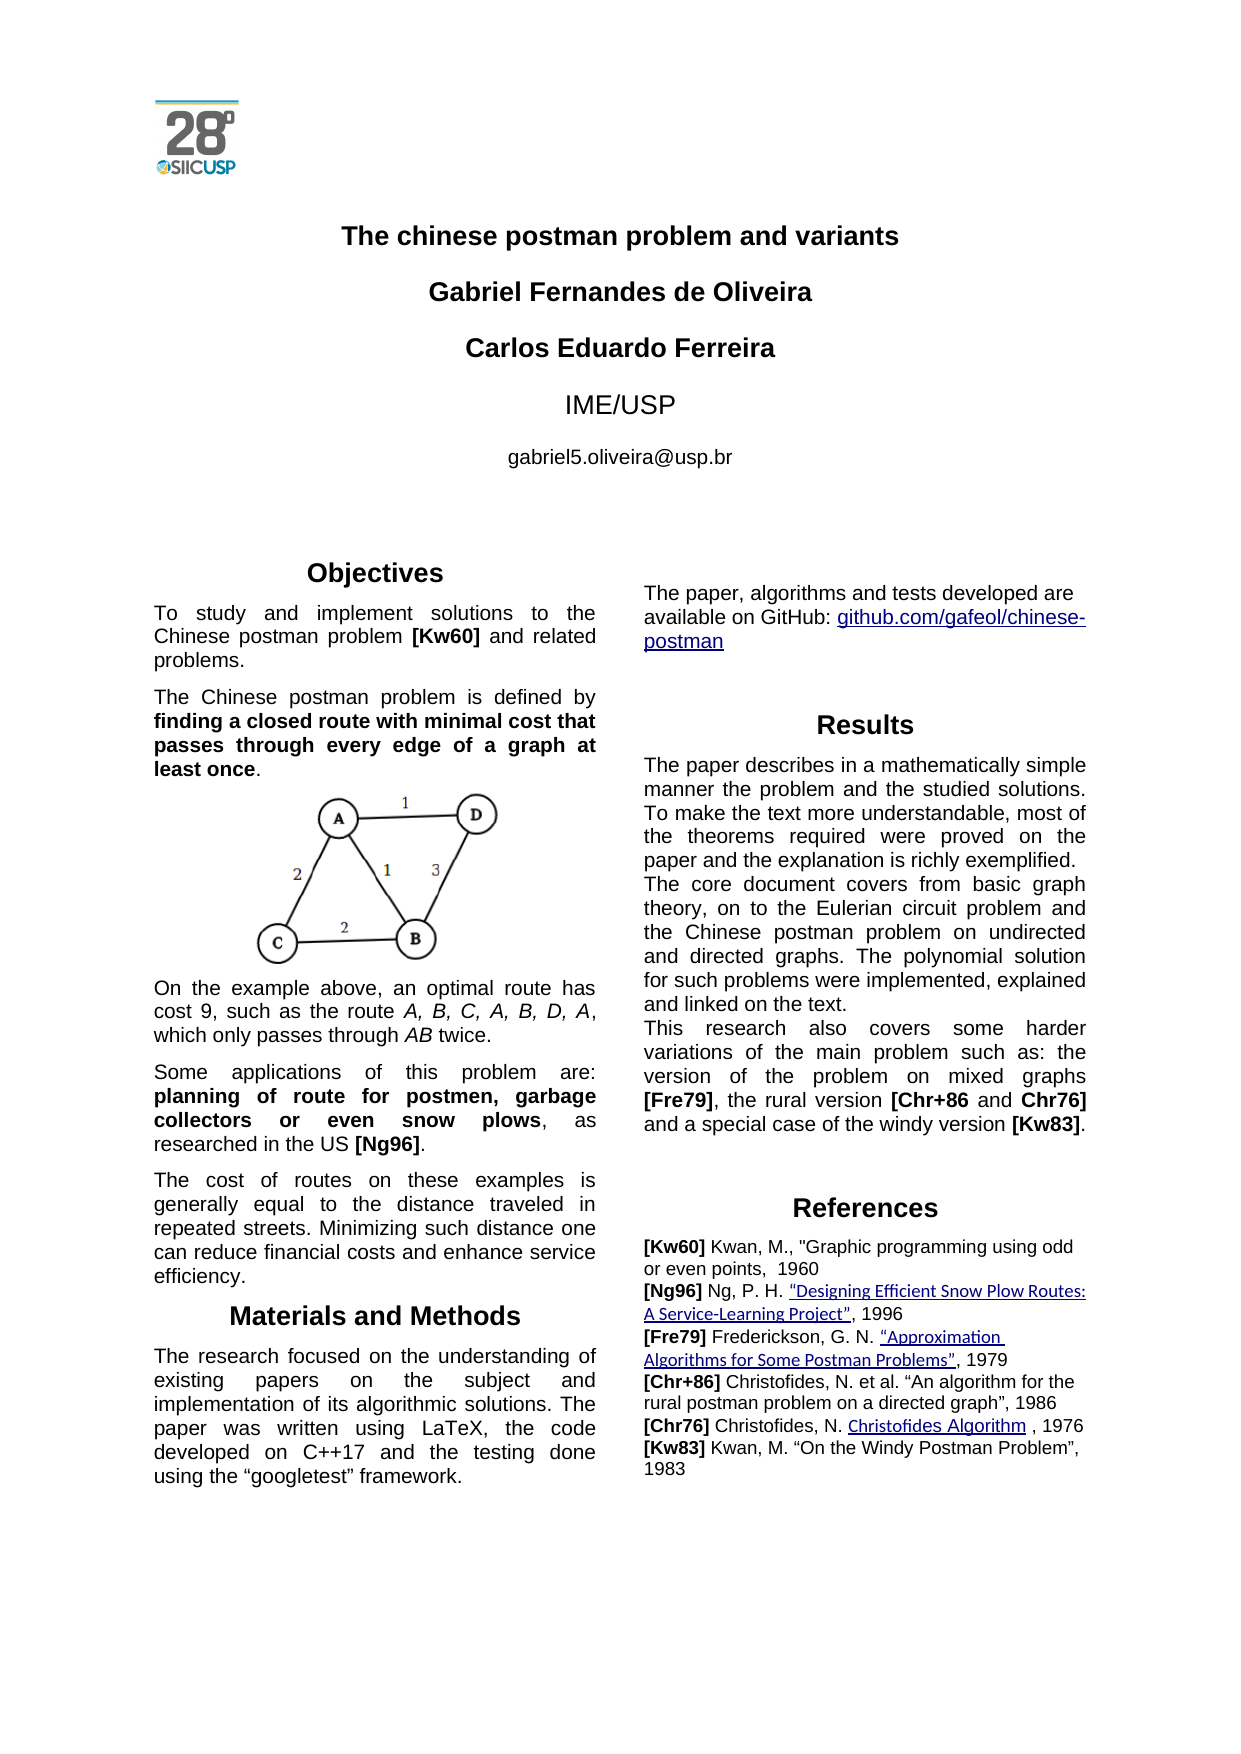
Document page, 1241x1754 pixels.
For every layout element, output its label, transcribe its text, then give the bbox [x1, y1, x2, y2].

text Some applications of this problem are: planning of route for postmen, garbage collectors or even snow plows, as researched in the US [Ng96]. [153, 1060, 596, 1156]
text Objectives [153, 557, 596, 588]
picture [169, 98, 234, 175]
text The chinese postman problem and variants [153, 220, 1087, 251]
text Gabriel Fernandes de Oliveira [153, 276, 1087, 307]
text References [644, 1192, 1087, 1223]
text The Chinese postman problem is defined by finding a closed route with minimal cost that passes through every edge of a graph at least once. [153, 685, 596, 781]
picture [251, 790, 499, 966]
text The paper describes in a mathematically simple manner the problem and the studied solutions. To make the text more understandable, most of the theorems required were proved on the paper and the explanation is richly exemplified. [644, 752, 1087, 872]
text Results [644, 709, 1087, 740]
text On the example above, an optimal route has cost 9, such as the route A, B, C, A, B, D, A, which only passes through AB twice. [153, 975, 596, 1047]
text The paper, algorithms and tests developed are available on GitHub: github.com/gafeol/chinese-postman [644, 581, 1087, 652]
text The cost of routes on these examples is generally equal to the distance traveled in repeated streets. Minimizing such distance one can reduce financial costs and enhance service efficiency. [153, 1168, 596, 1288]
text The core document covers from basic graph theory, on to the Eulerian circuit problem and the Chinese postman problem on undirected and directed graphs. The polynomial solution for such problems were implemented, explained and linked on the text. [644, 872, 1087, 1016]
text gabriel5.oliveira@usp.br [153, 445, 1087, 469]
text Materials and Methods [153, 1300, 596, 1332]
text [Kw60] Kwan, M., "Graphic programming using odd or even points, 1960 [Ng96] Ng, P. H. “Designing Efficient Snow Plow Routes: A Service-Learning Project”, 1996 [Fre79] Frederickson, G. N. “Approximation Algorithms for Some Postman Problems”, 1979 [Chr+86] Christofides, N. et al. “An algorithm for the rural postman problem on a directed graph”, 1986 [Chr76] Christofides, N. Christofides Algorithm , 1976 [Kw83] Kwan, M. “On the Windy Postman Problem”, 1983 [644, 1236, 1087, 1480]
text To study and implement solutions to the Chinese postman problem [Kw60] and related problems. [153, 600, 596, 672]
text The research focused on the understanding of existing papers on the subject and implementation of its algorithmic solutions. The paper was written using LaTeX, the code developed on C++17 and the testing done using the “googletest” framework. [153, 1344, 596, 1488]
text Carlos Eduardo Ferreira [153, 332, 1087, 364]
text IME/USP [153, 389, 1087, 420]
text This research also covers some harder variations of the main problem such as: the version of the problem on mixed graphs [Fre79], the rural version [Chr+86 and Chr76] and a special case of the windy version [Kw83]. [644, 1016, 1087, 1136]
